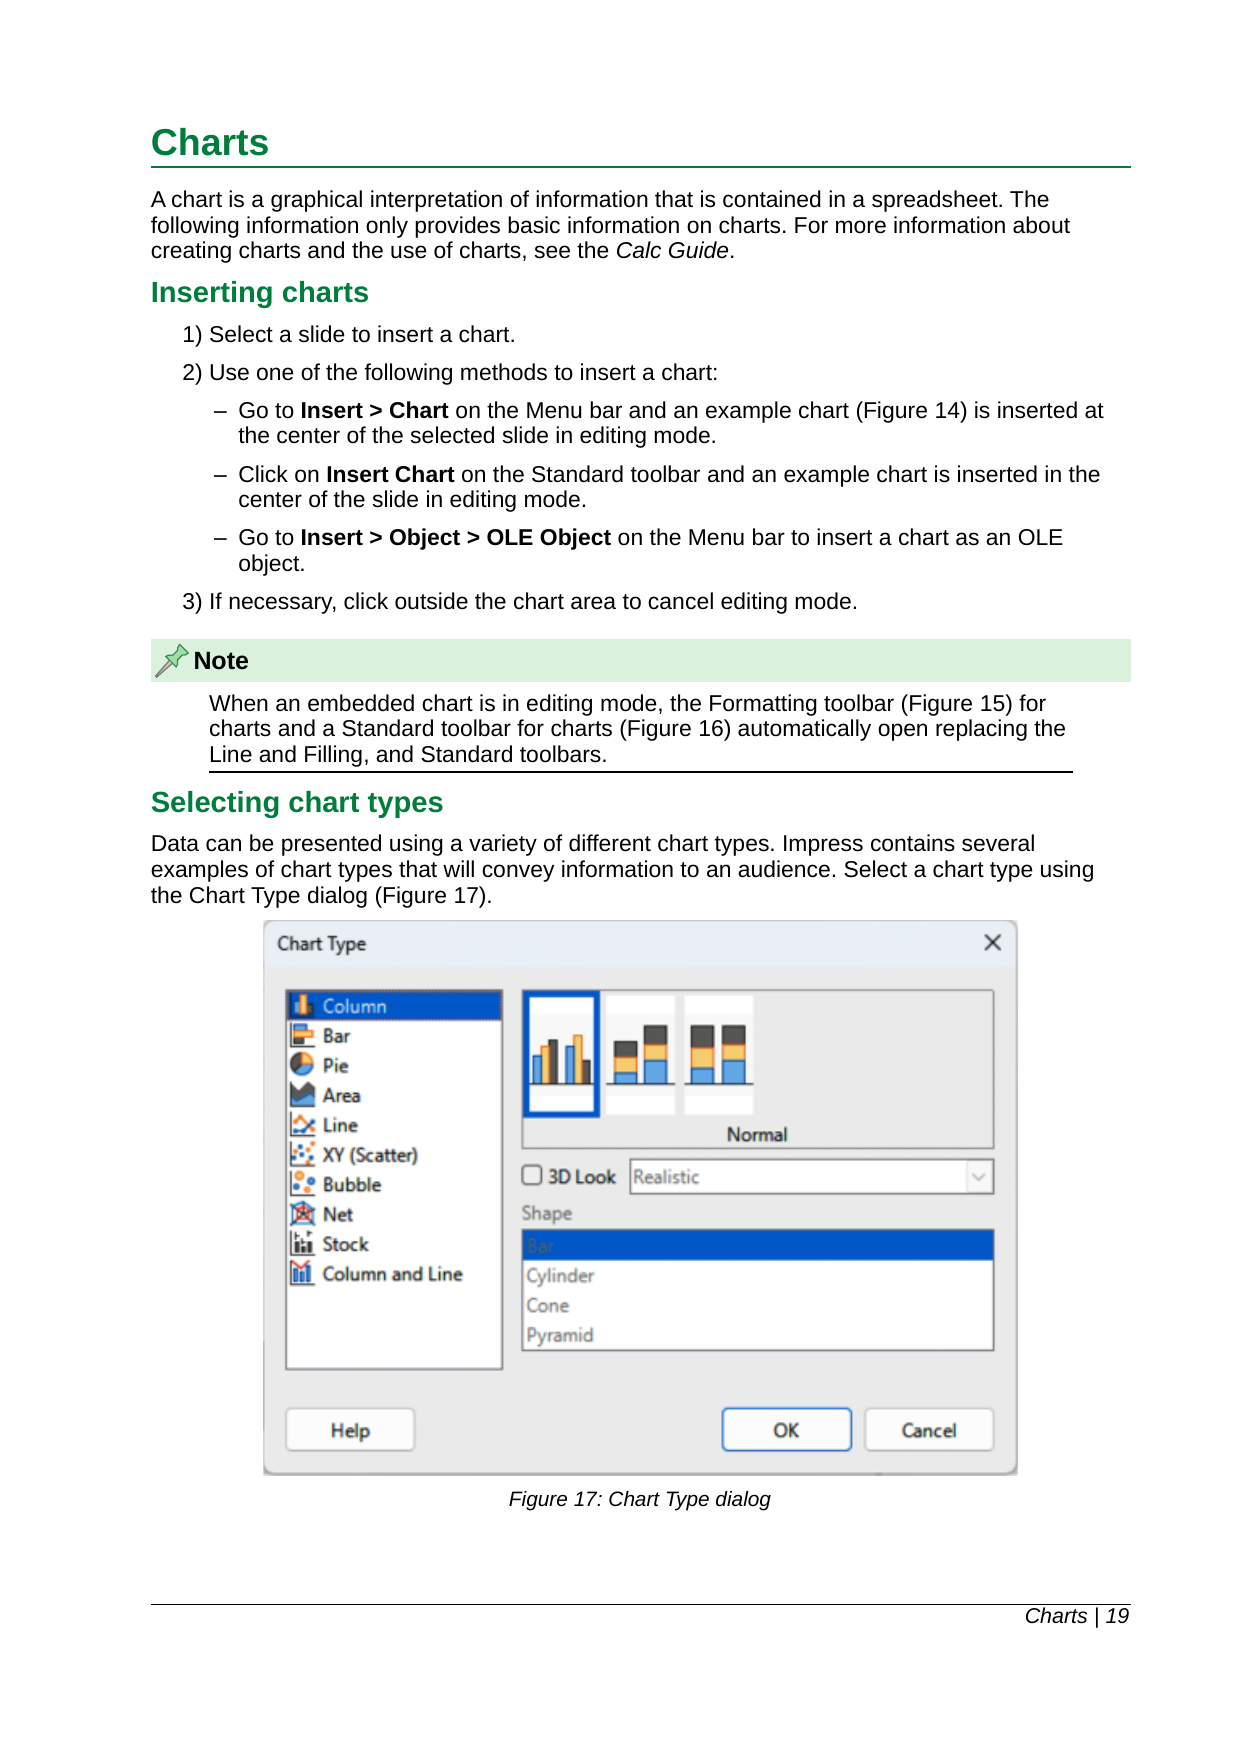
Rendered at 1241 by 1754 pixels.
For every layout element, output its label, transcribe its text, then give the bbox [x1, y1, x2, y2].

list Go to Insert > Chart on the Menu bar and an example chart (Figure 14) is inserted at the center of the selected slide in editing mode. [238, 397, 1131, 449]
list Use one of the following methods to insert a chart: [209, 359, 1131, 385]
text Data can be presented using a variety of different chart types. Impress contains several examples of chart types that will convey information to an audience. Select a chart type using the Chart Type dialog (Figure 17). [151, 831, 1131, 908]
list Select a slide to insert a chart. [209, 321, 1131, 347]
subtitle Note [151, 639, 1131, 682]
list Go to Insert > Object > OLE Object on the Menu bar to insert a chart as an OLE object. [238, 525, 1131, 576]
text When an embedded chart is in editing mode, the Formatting toolbar (Figure 15) for charts and a Standard toolbar for charts (Figure 16) automatically open replacing the Line and Filling, and Standard toolbars. [209, 690, 1073, 771]
list Click on Insert Chart on the Standard toolbar and an example chart is inserted in the center of the slide in editing mode. [238, 461, 1131, 512]
text Figure 17: Chart Type dialog [263, 1488, 1018, 1511]
subtitle Inserting charts [151, 276, 1131, 309]
picture [263, 920, 1019, 1476]
subtitle Selecting chart types [151, 786, 1131, 819]
text A chart is a graphical interpretation of information that is contained in a spreadsheet. The following information only provides basic information on charts. For more information about creating charts and the use of charts, see the Calc Guide. [151, 187, 1131, 264]
list If necessary, click outside the chart area to cancel editing mode. [209, 589, 1131, 614]
subtitle Charts [151, 121, 1131, 166]
